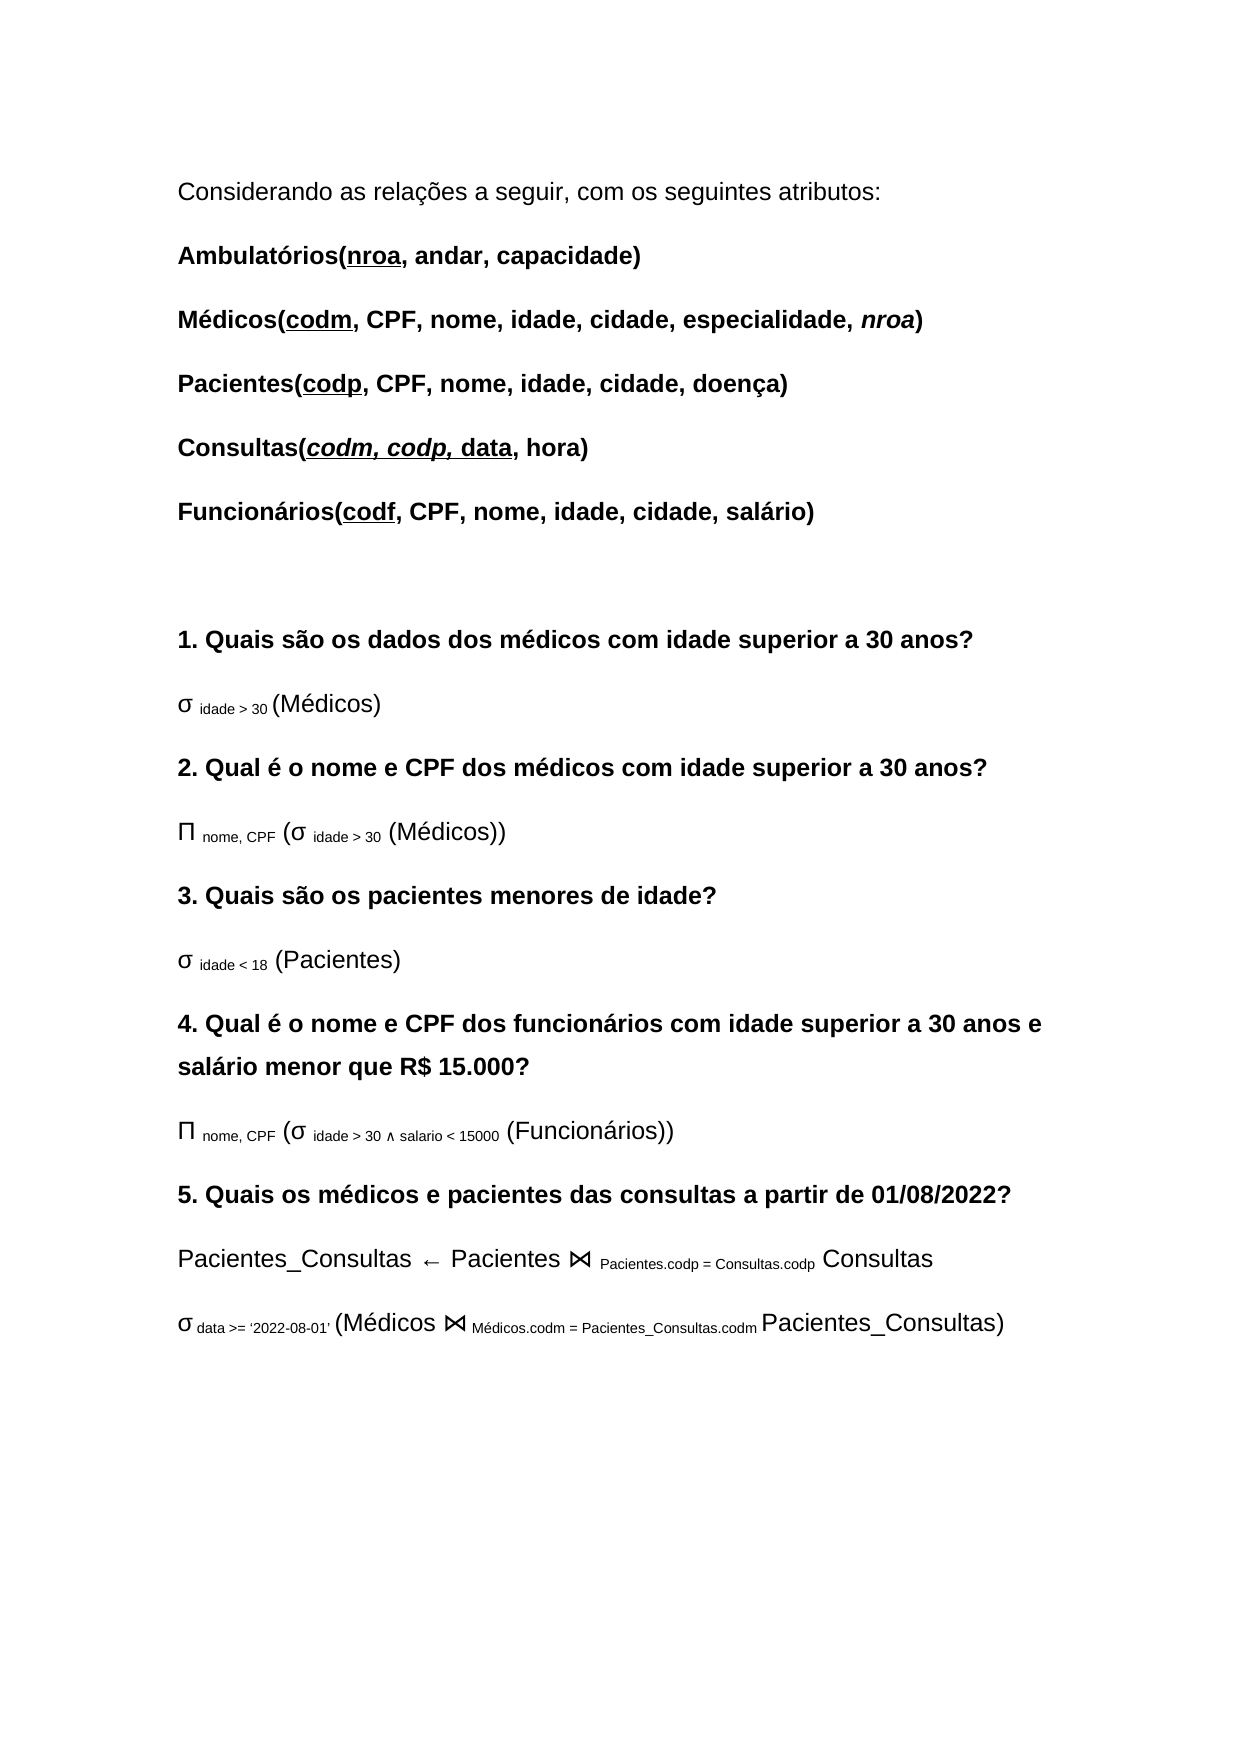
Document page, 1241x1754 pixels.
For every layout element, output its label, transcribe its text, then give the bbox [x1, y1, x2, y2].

text Pacientes_Consultas ← Pacientes ⋈ Pacientes.codp = Consultas.codp Consultas [177, 1244, 1122, 1272]
text Considerando as relações a seguir, com os seguintes atributos: [177, 177, 1122, 206]
text 1. Quais são os dados dos médicos com idade superior a 30 anos? [177, 625, 1122, 654]
text Pacientes(codp, CPF, nome, idade, cidade, doença) [177, 369, 1122, 398]
text σ idade < 18 (Pacientes) [177, 945, 1122, 973]
text Π nome, CPF (σ idade > 30 ∧ salario < 15000 (Funcionários)) [177, 1116, 1122, 1144]
text 3. Quais são os pacientes menores de idade? [177, 881, 1122, 909]
text Funcionários(codf, CPF, nome, idade, cidade, salário) [177, 497, 1122, 526]
text σ idade > 30 (Médicos) [177, 689, 1122, 718]
text 4. Qual é o nome e CPF dos funcionários com idade superior a 30 anos e salário menor que R$ 15.000? [177, 1009, 1122, 1081]
text 5. Quais os médicos e pacientes das consultas a partir de 01/08/2022? [177, 1180, 1122, 1208]
text σ data >= ‘2022-08-01’ (Médicos ⋈ Médicos.codm = Pacientes_Consultas.codm Pacientes_Consultas) [177, 1308, 1122, 1336]
text Ambulatórios(nroa, andar, capacidade) [177, 241, 1122, 270]
text Consultas(codm, codp, data, hora) [177, 433, 1122, 462]
text 2. Qual é o nome e CPF dos médicos com idade superior a 30 anos? [177, 753, 1122, 782]
text Π nome, CPF (σ idade > 30 (Médicos)) [177, 817, 1122, 846]
text Médicos(codm, CPF, nome, idade, cidade, especialidade, nroa) [177, 305, 1122, 334]
